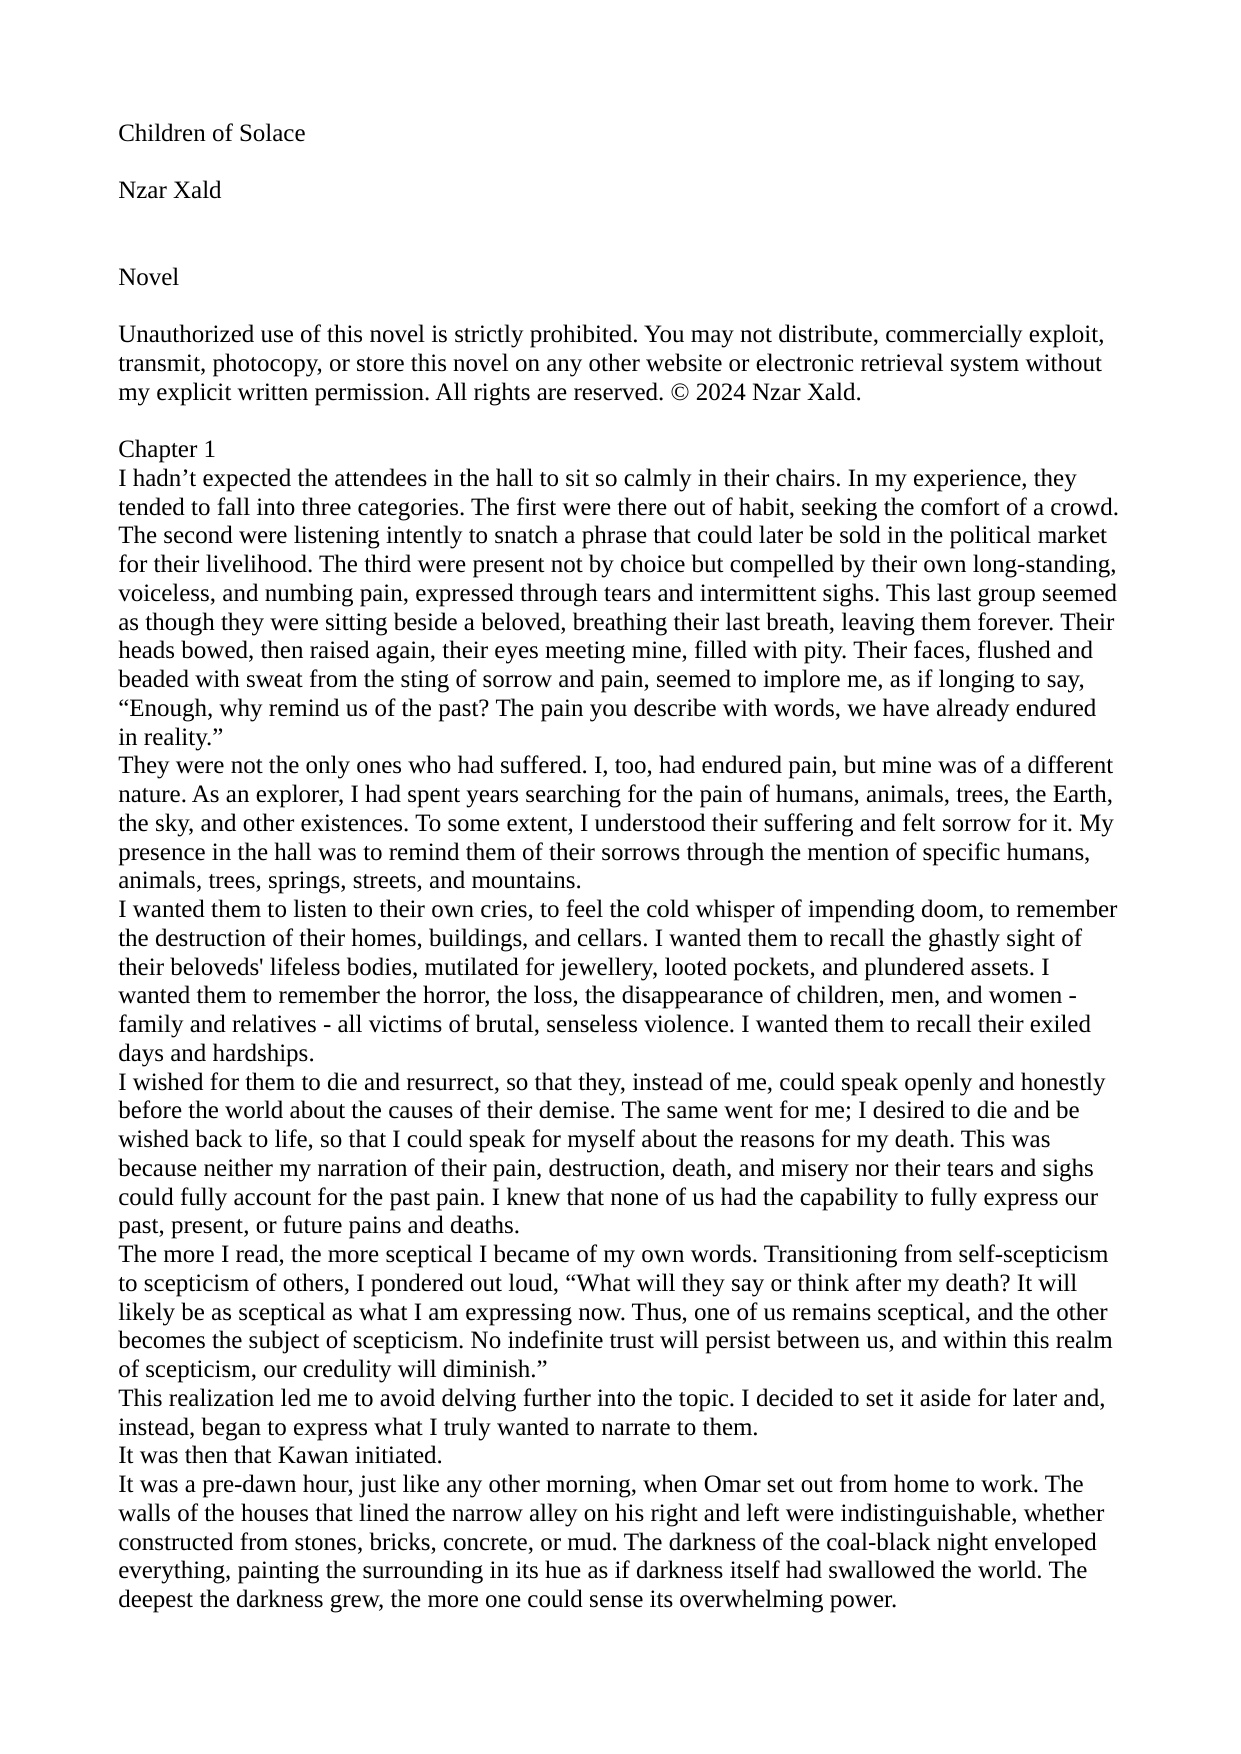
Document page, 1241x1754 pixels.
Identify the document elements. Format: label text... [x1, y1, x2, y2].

text Children of Solace [118, 118, 1122, 147]
text I hadn’t expected the attendees in the hall to sit so calmly in their chairs. In my experience, they tended to fall into three categories. The first were there out of habit, seeking the comfort of a crowd. The second were listening intently to snatch a phrase that could later be sold in the political market for their livelihood. The third were present not by choice but compelled by their own long-standing, voiceless, and numbing pain, expressed through tears and intermittent sighs. This last group seemed as though they were sitting beside a beloved, breathing their last breath, leaving them forever. Their heads bowed, then raised again, their eyes meeting mine, filled with pity. Their faces, flushed and beaded with sweat from the sting of sorrow and pain, seemed to implore me, as if longing to say, “Enough, why remind us of the past? The pain you describe with words, we have already endured in reality.” [118, 463, 1122, 751]
text The more I read, the more sceptical I became of my own words. Transitioning from self-scepticism to scepticism of others, I pondered out loud, “What will they say or think after my death? It will likely be as sceptical as what I am expressing now. Thus, one of us remains sceptical, and the other becomes the subject of scepticism. No indefinite trust will persist between us, and within this realm of scepticism, our credulity will diminish.” [118, 1239, 1122, 1383]
text It was then that Kawan initiated. [118, 1441, 1122, 1469]
text Novel [118, 262, 1122, 291]
text Chapter 1 [118, 434, 1122, 463]
text Unauthorized use of this novel is strictly prohibited. You may not distribute, commercially exploit, transmit, photocopy, or store this novel on any other website or electronic retrieval system without my explicit written permission. All rights are reserved. © 2024 Nzar Xald. [118, 319, 1122, 406]
text This realization led me to avoid delving further into the topic. I decided to set it aside for later and, instead, began to express what I truly wanted to narrate to them. [118, 1383, 1122, 1441]
text They were not the only ones who had suffered. I, too, had endured pain, but mine was of a different nature. As an explorer, I had spent years searching for the pain of humans, animals, trees, the Earth, the sky, and other existences. To some extent, I understood their suffering and felt sorrow for it. My presence in the hall was to remind them of their sorrows through the mention of specific humans, animals, trees, springs, streets, and mountains. [118, 751, 1122, 894]
text Nzar Xald [118, 176, 1122, 204]
text I wished for them to die and resurrect, so that they, instead of me, could speak openly and honestly before the world about the causes of their demise. The same went for me; I desired to die and be wished back to life, so that I could speak for myself about the reasons for my death. This was because neither my narration of their pain, destruction, death, and misery nor their tears and sighs could fully account for the past pain. I knew that none of us had the capability to fully express our past, present, or future pains and deaths. [118, 1067, 1122, 1239]
text I wanted them to listen to their own cries, to feel the cold whisper of impending doom, to remember the destruction of their homes, buildings, and cellars. I wanted them to recall the ghastly sight of their beloveds' lifeless bodies, mutilated for jewellery, looted pockets, and plundered assets. I wanted them to remember the horror, the loss, the disappearance of children, men, and women - family and relatives - all victims of brutal, senseless violence. I wanted them to recall their exiled days and hardships. [118, 894, 1122, 1067]
text It was a pre-dawn hour, just like any other morning, when Omar set out from home to work. The walls of the houses that lined the narrow alley on his right and left were indistinguishable, whether constructed from stones, bricks, concrete, or mud. The darkness of the coal-black night enveloped everything, painting the surrounding in its hue as if darkness itself had swallowed the world. The deepest the darkness grew, the more one could sense its overwhelming power. [118, 1469, 1122, 1613]
